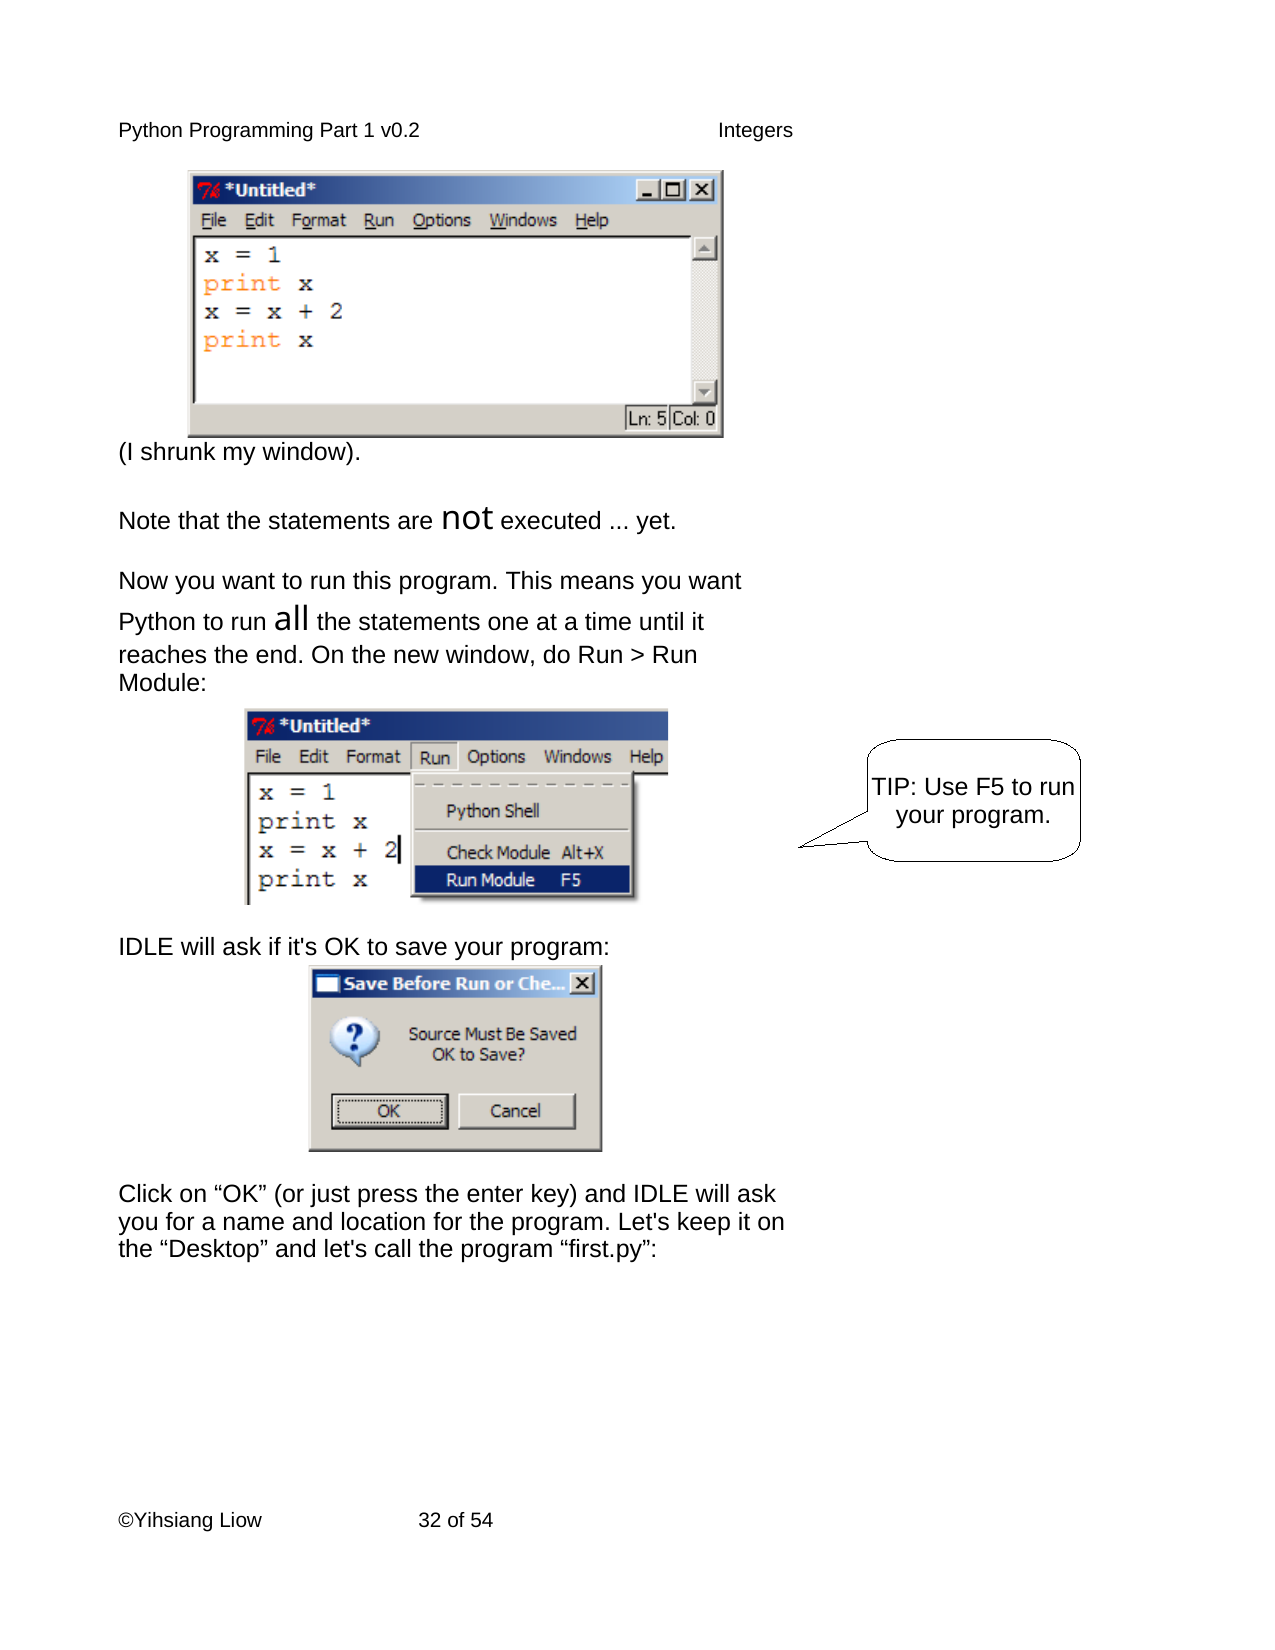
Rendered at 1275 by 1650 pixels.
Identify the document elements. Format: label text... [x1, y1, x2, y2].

picture [308, 965, 603, 1152]
picture [187, 170, 724, 438]
text Note that the statements are not executed ... yet. [118, 494, 793, 539]
text IDLE will ask if it's OK to save your program: [118, 933, 793, 961]
text (I shrunk my window). [118, 171, 793, 466]
text Click on “OK” (or just press the enter key) and IDLE will ask you for a name and location for the program. Let's keep it on the “Desktop” and let's call the program “first.py”: [118, 1179, 793, 1263]
text Now you want to run this program. This means you want Python to run all the statements one at a time until it reaches the end. On the new window, do Run > Run Module: [118, 567, 793, 696]
